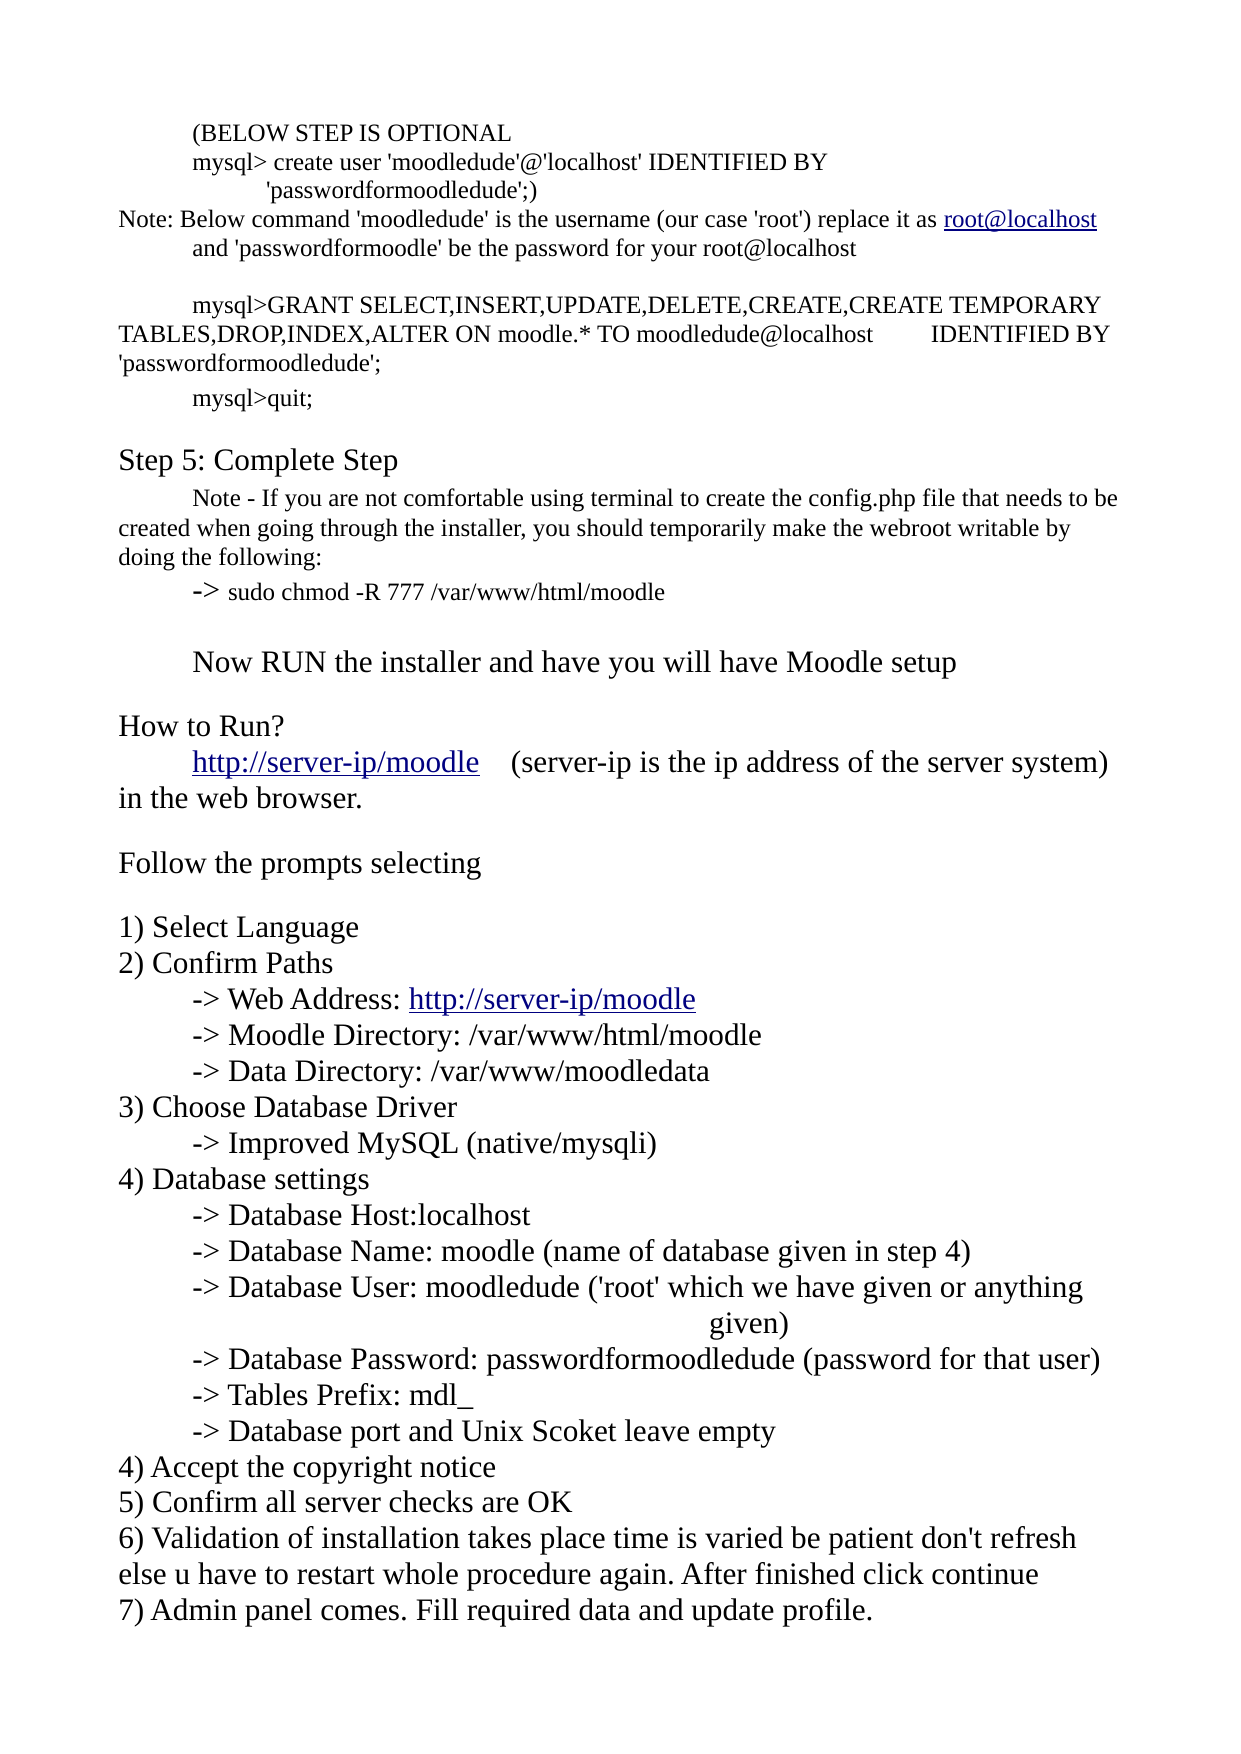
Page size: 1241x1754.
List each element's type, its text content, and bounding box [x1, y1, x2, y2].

text Note - If you are not comfortable using terminal to create the config.php file that needs to be created when going through the installer, you should temporarily make the webroot writable by doing the following: [118, 477, 1122, 571]
text 5) Confirm all server checks are OK [118, 1484, 1122, 1520]
text -> sudo chmod -R 777 /var/www/html/moodle [118, 571, 1122, 607]
text 4) Database settings [118, 1160, 1122, 1196]
text -> Web Address: http://server-ip/moodle [118, 981, 1122, 1017]
text mysql>GRANT SELECT,INSERT,UPDATE,DELETE,CREATE,CREATE TEMPORARY TABLES,DROP,INDEX,ALTER ON moodle.* TO moodledude@localhost IDENTIFIED BY 'passwordformoodledude'; [118, 291, 1122, 377]
text and 'passwordformoodle' be the password for your root@localhost [118, 233, 1122, 262]
text -> Database User: moodledude ('root' which we have given or anything given) [118, 1268, 1122, 1340]
text Follow the prompts selecting [118, 844, 1122, 880]
text -> Database Password: passwordformoodledude (password for that user) [118, 1340, 1122, 1376]
text mysql>quit; [118, 377, 1122, 413]
text (BELOW STEP IS OPTIONAL [118, 118, 1122, 147]
text Step 5: Complete Step [118, 442, 1122, 477]
text -> Database Host:localhost [118, 1196, 1122, 1232]
text 1) Select Language [118, 909, 1122, 945]
text -> Data Directory: /var/www/moodledata [118, 1052, 1122, 1088]
text 3) Choose Database Driver [118, 1088, 1122, 1124]
text 4) Accept the copyright notice [118, 1448, 1122, 1484]
text 2) Confirm Paths [118, 945, 1122, 981]
text 7) Admin panel comes. Fill required data and update profile. [118, 1592, 1122, 1627]
text Now RUN the installer and have you will have Moodle setup [118, 643, 1122, 679]
text -> Moodle Directory: /var/www/html/moodle [118, 1017, 1122, 1052]
text in the web browser. [118, 779, 1122, 815]
text How to Run? [118, 707, 1122, 743]
text -> Database port and Unix Scoket leave empty [118, 1412, 1122, 1448]
text 6) Validation of installation takes place time is varied be patient don't refresh else u have to restart whole procedure again. After finished click continue [118, 1520, 1122, 1592]
text http://server-ip/moodle (server-ip is the ip address of the server system) [118, 743, 1122, 779]
text -> Database Name: moodle (name of database given in step 4) [118, 1232, 1122, 1268]
text -> Tables Prefix: mdl_ [118, 1376, 1122, 1412]
text mysql> create user 'moodledude'@'localhost' IDENTIFIED BY 'passwordformoodledude';) [118, 147, 1122, 204]
text Note: Below command 'moodledude' is the username (our case 'root') replace it as root@localhost [118, 204, 1122, 233]
text -> Improved MySQL (native/mysqli) [118, 1124, 1122, 1160]
